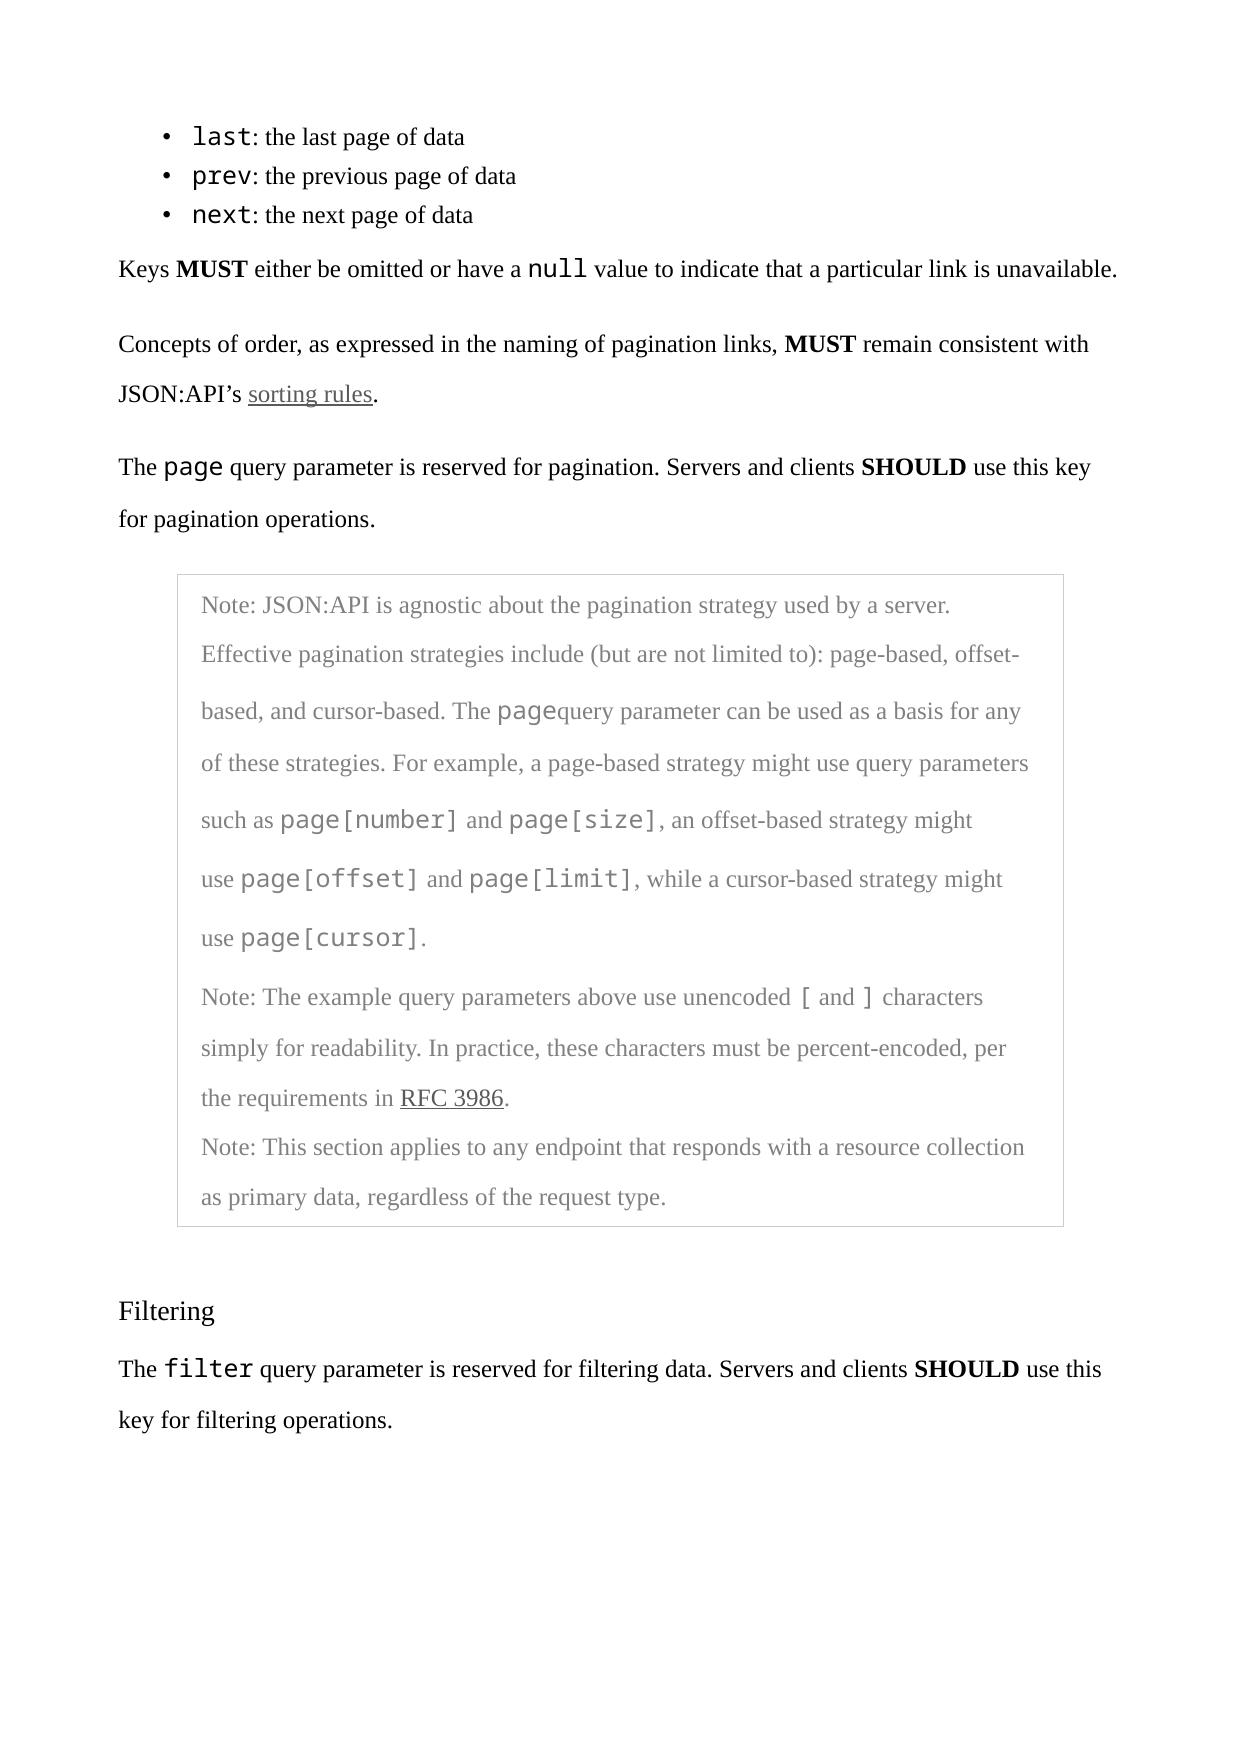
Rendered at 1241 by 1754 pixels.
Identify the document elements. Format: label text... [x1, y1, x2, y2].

list next: the next page of data [162, 196, 1122, 231]
text The page query parameter is reserved for pagination. Servers and clients SHOULD use this key for pagination operations. [118, 449, 1122, 533]
text Keys MUST either be omitted or have a null value to indicate that a particular link is unavailable. [118, 250, 1122, 284]
text Note: The example query parameters above use unencoded [ and ] characters simply for readability. In practice, these characters must be percent-encoded, per the requirements in RFC 3986. [178, 962, 1063, 1112]
list last: the last page of data [162, 118, 1122, 152]
text The filter query parameter is reserved for filtering data. Servers and clients SHOULD use this key for filtering operations. [118, 1350, 1122, 1434]
text Note: This section applies to any endpoint that responds with a resource collection as primary data, regardless of the request type. [178, 1117, 1063, 1226]
subtitle Filtering [118, 1294, 1122, 1327]
text Note: JSON:API is agnostic about the pagination strategy used by a server. Effective pagination strategies include (but are not limited to): page-based, offset-based, and cursor-based. The pagequery parameter can be used as a basis for any of these strategies. For example, a page-based strategy might use query parameters such as page[number] and page[size], an offset-based strategy might use page[offset] and page[limit], while a cursor-based strategy might use page[cursor]. [178, 575, 1063, 953]
list prev: the previous page of data [162, 157, 1122, 191]
text Concepts of order, as expressed in the naming of pagination links, MUST remain consistent with JSON:API’s sorting rules. [118, 329, 1122, 408]
